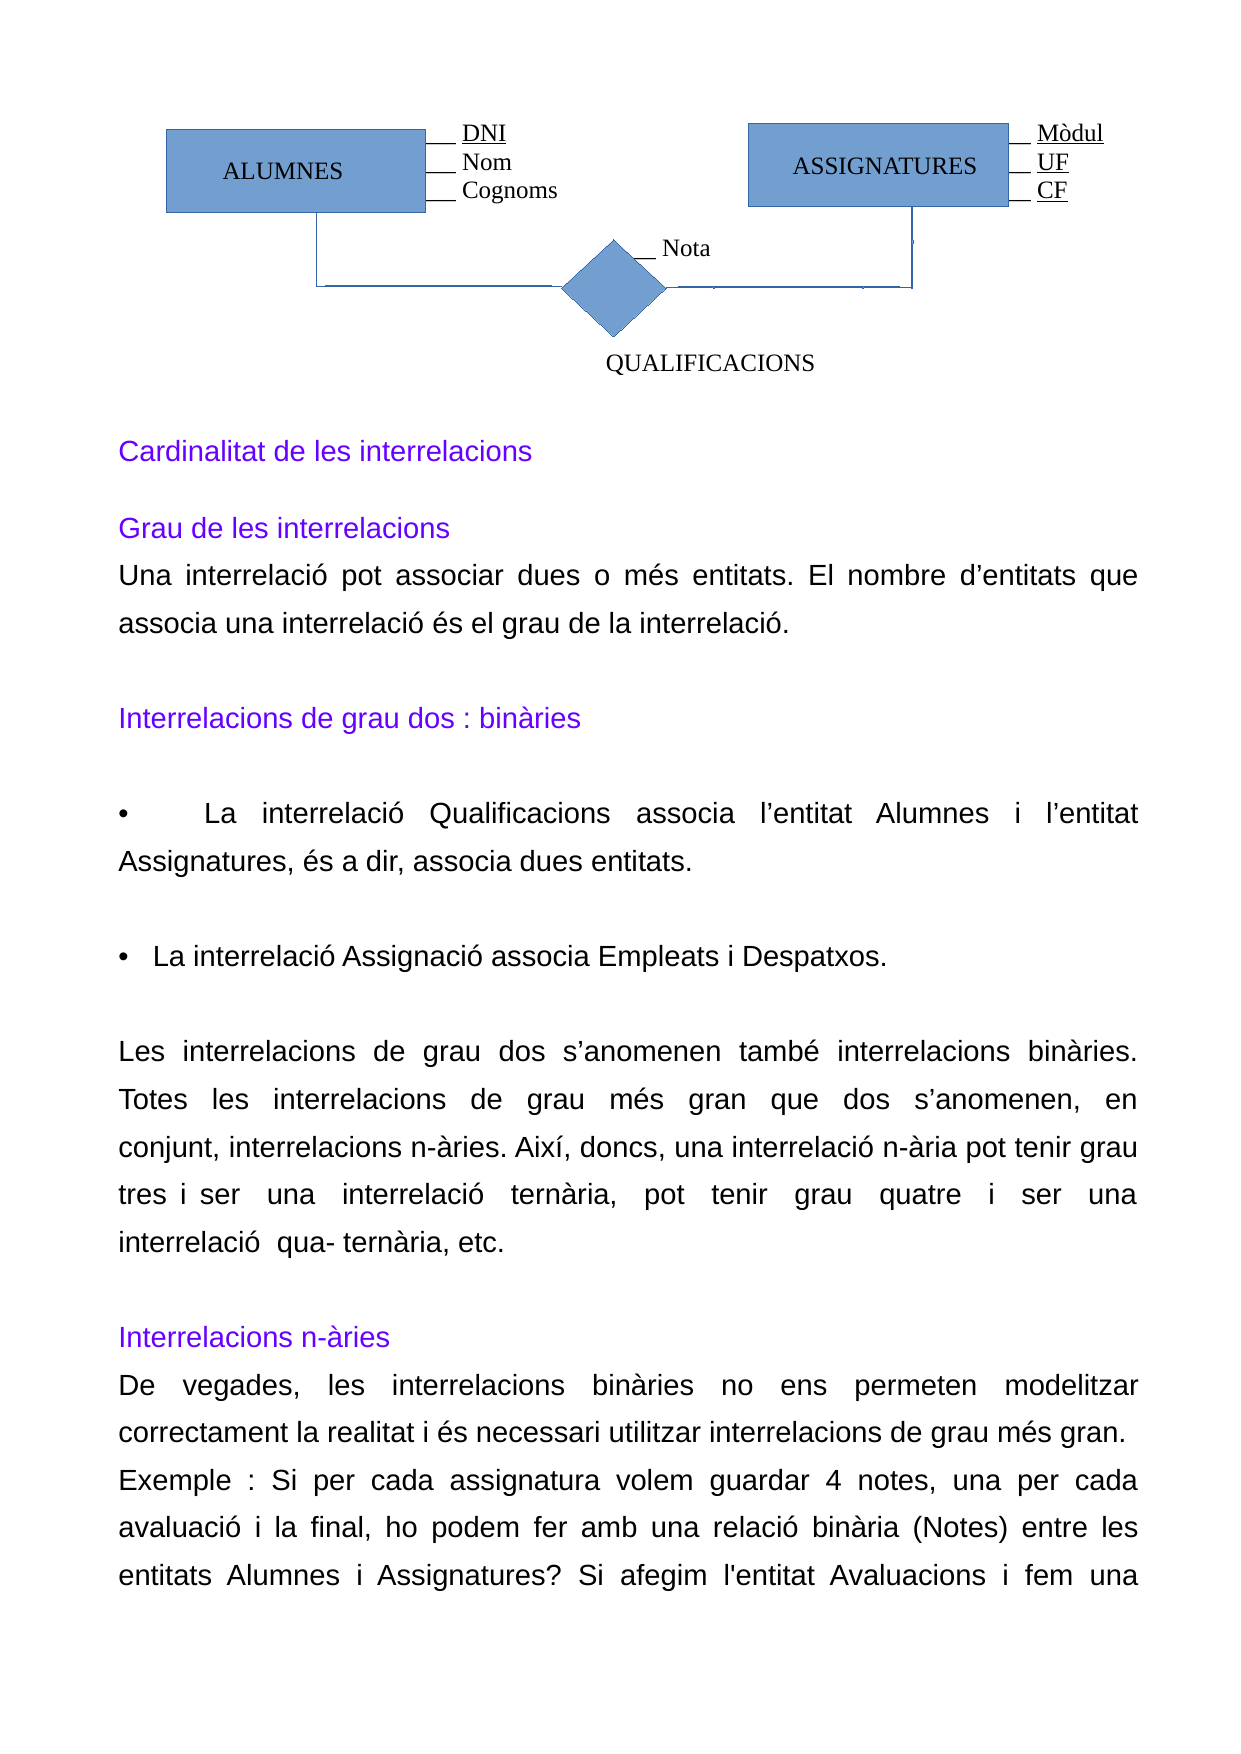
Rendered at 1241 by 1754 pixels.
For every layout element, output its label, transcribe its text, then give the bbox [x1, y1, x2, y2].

text ___ Nota [317, 233, 911, 262]
text ___ Nom –------__ UF [426, 147, 748, 176]
text ___ Nom –------__ UF [118, 147, 166, 176]
text Una interrelació pot associar dues o més entitats. El nombre d’entitats que associa una interrelació és el grau de la interrelació. [118, 558, 1140, 639]
text [913, 233, 1122, 262]
text ___ Nom –------__ UF [1009, 147, 1122, 176]
text Les interrelacions de grau dos s’anomenen també interrelacions binàries. Totes les interrelacions de grau més gran que dos s’anomenen, en conjunt, interrelacions n-àries. Així, doncs, una interrelació n-ària pot tenir grau tres i ser una interrelació ternària, pot tenir grau quatre i ser una interrelació qua- ternària, etc. [118, 1034, 1140, 1258]
text Exemple : Si per cada assignatura volem guardar 4 notes, una per cada avaluació i la final, ho podem fer amb una relació binària (Notes) entre les entitats Alumnes i Assignatures? Si afegim l'entitat Avaluacions i fem una [118, 1463, 1140, 1592]
text Cardinalitat de les interrelacions [118, 434, 1140, 468]
text Interrelacions de grau dos : binàries [118, 701, 1140, 735]
text • La interrelació Qualificacions associa l’entitat Alumnes i l’entitat Assignatures, és a dir, associa dues entitats. [118, 796, 1140, 877]
text Grau de les interrelacions [118, 511, 1140, 544]
text ___ Cognoms ---_____ CF [118, 176, 166, 204]
text De vegades, les interrelacions binàries no ens permeten modelitzar correctament la realitat i és necessari utilitzar interrelacions de grau més gran. [118, 1368, 1140, 1449]
text [118, 233, 316, 262]
text QUALIFICACIONS [118, 348, 1122, 377]
text Interrelacions n-àries [118, 1320, 1140, 1353]
text ___ Cognoms ---_____ CF [1009, 176, 1122, 204]
text ___ Cognoms ---_____ CF [426, 176, 748, 204]
text ___ DNI _______ Mòdul [118, 118, 1122, 147]
text • La interrelació Assignació associa Empleats i Despatxos. [118, 939, 1140, 973]
